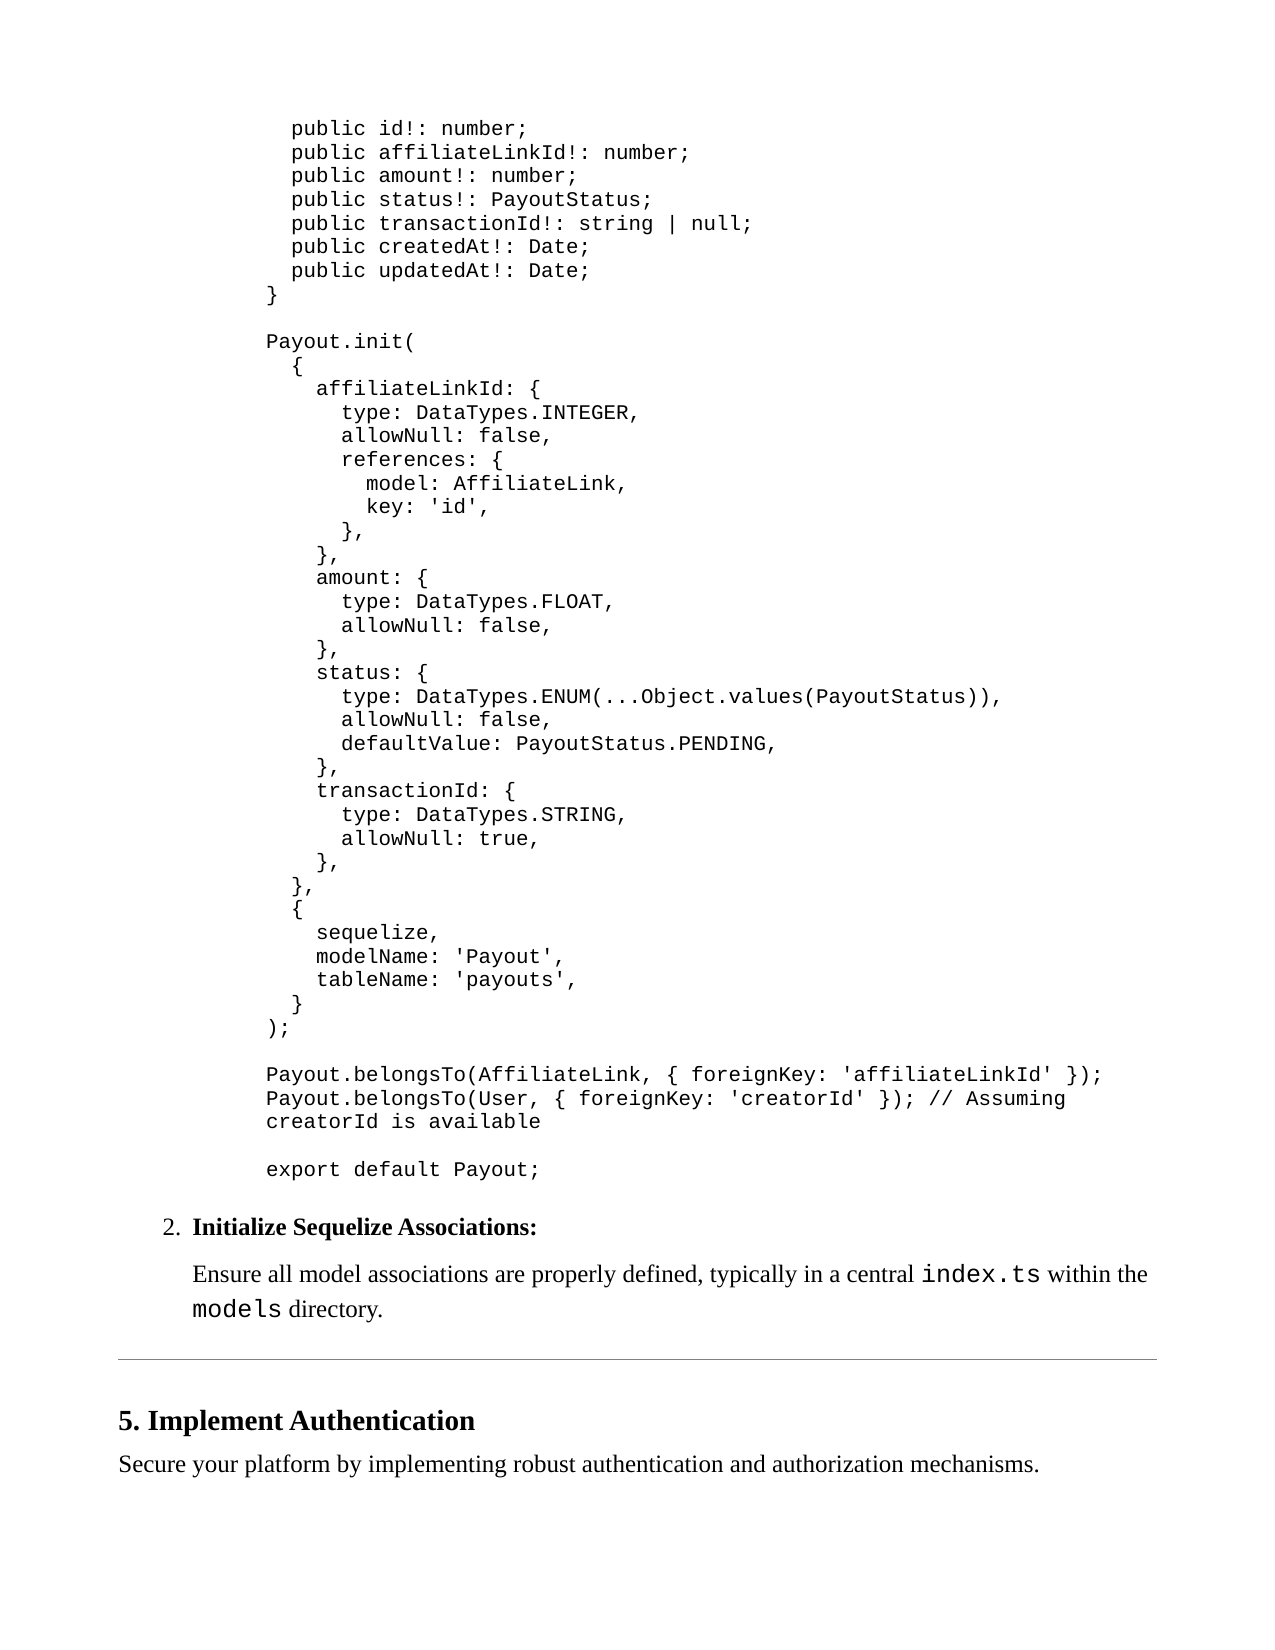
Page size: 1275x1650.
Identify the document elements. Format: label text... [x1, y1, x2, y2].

list type: DataTypes.ENUM(...Object.values(PayoutStatus)), [236, 686, 1157, 709]
list type: DataTypes.STRING, [236, 804, 1157, 827]
list allowNull: true, [236, 827, 1157, 851]
list allowNull: false, [236, 709, 1157, 733]
list tableName: 'payouts', [236, 969, 1157, 993]
list }, [236, 520, 1157, 544]
list defaultValue: PayoutStatus.PENDING, [236, 733, 1157, 757]
list ); [236, 1017, 1157, 1040]
list }, [236, 638, 1157, 662]
list public updatedAt!: Date; [236, 260, 1157, 284]
list Payout.init( [236, 331, 1157, 354]
list references: { [236, 449, 1157, 473]
list { [236, 898, 1157, 922]
list public status!: PayoutStatus; [236, 189, 1157, 213]
list modelName: 'Payout', [236, 946, 1157, 969]
list status: { [236, 662, 1157, 686]
list public affiliateLinkId!: number; [236, 142, 1157, 165]
list { [236, 354, 1157, 378]
text Secure your platform by implementing robust authentication and authorization mechanisms. [118, 1449, 1157, 1478]
list } [236, 993, 1157, 1017]
list key: 'id', [236, 496, 1157, 520]
list public id!: number; [236, 118, 1157, 142]
list }, [236, 875, 1157, 898]
list export default Payout; [236, 1158, 1157, 1182]
list }, [236, 544, 1157, 567]
list sequelize, [236, 922, 1157, 946]
list model: AffiliateLink, [236, 473, 1157, 496]
list transactionId: { [236, 780, 1157, 804]
list Ensure all model associations are properly defined, typically in a central index.ts within the models directory. [162, 1259, 1157, 1325]
list }, [236, 851, 1157, 875]
list public transactionId!: string | null; [236, 213, 1157, 236]
list allowNull: false, [236, 426, 1157, 449]
list public createdAt!: Date; [236, 236, 1157, 260]
list affiliateLinkId: { [236, 378, 1157, 402]
list Initialize Sequelize Associations: [162, 1212, 1157, 1240]
list allowNull: false, [236, 615, 1157, 638]
list Payout.belongsTo(AffiliateLink, { foreignKey: 'affiliateLinkId' }); [236, 1064, 1157, 1088]
list }, [236, 757, 1157, 780]
list type: DataTypes.INTEGER, [236, 402, 1157, 426]
list public amount!: number; [236, 165, 1157, 189]
list Payout.belongsTo(User, { foreignKey: 'creatorId' }); // Assuming creatorId is available [236, 1088, 1157, 1135]
list type: DataTypes.FLOAT, [236, 591, 1157, 615]
list amount: { [236, 567, 1157, 591]
list } [236, 284, 1157, 307]
subtitle 5. Implement Authentication [118, 1403, 1157, 1437]
